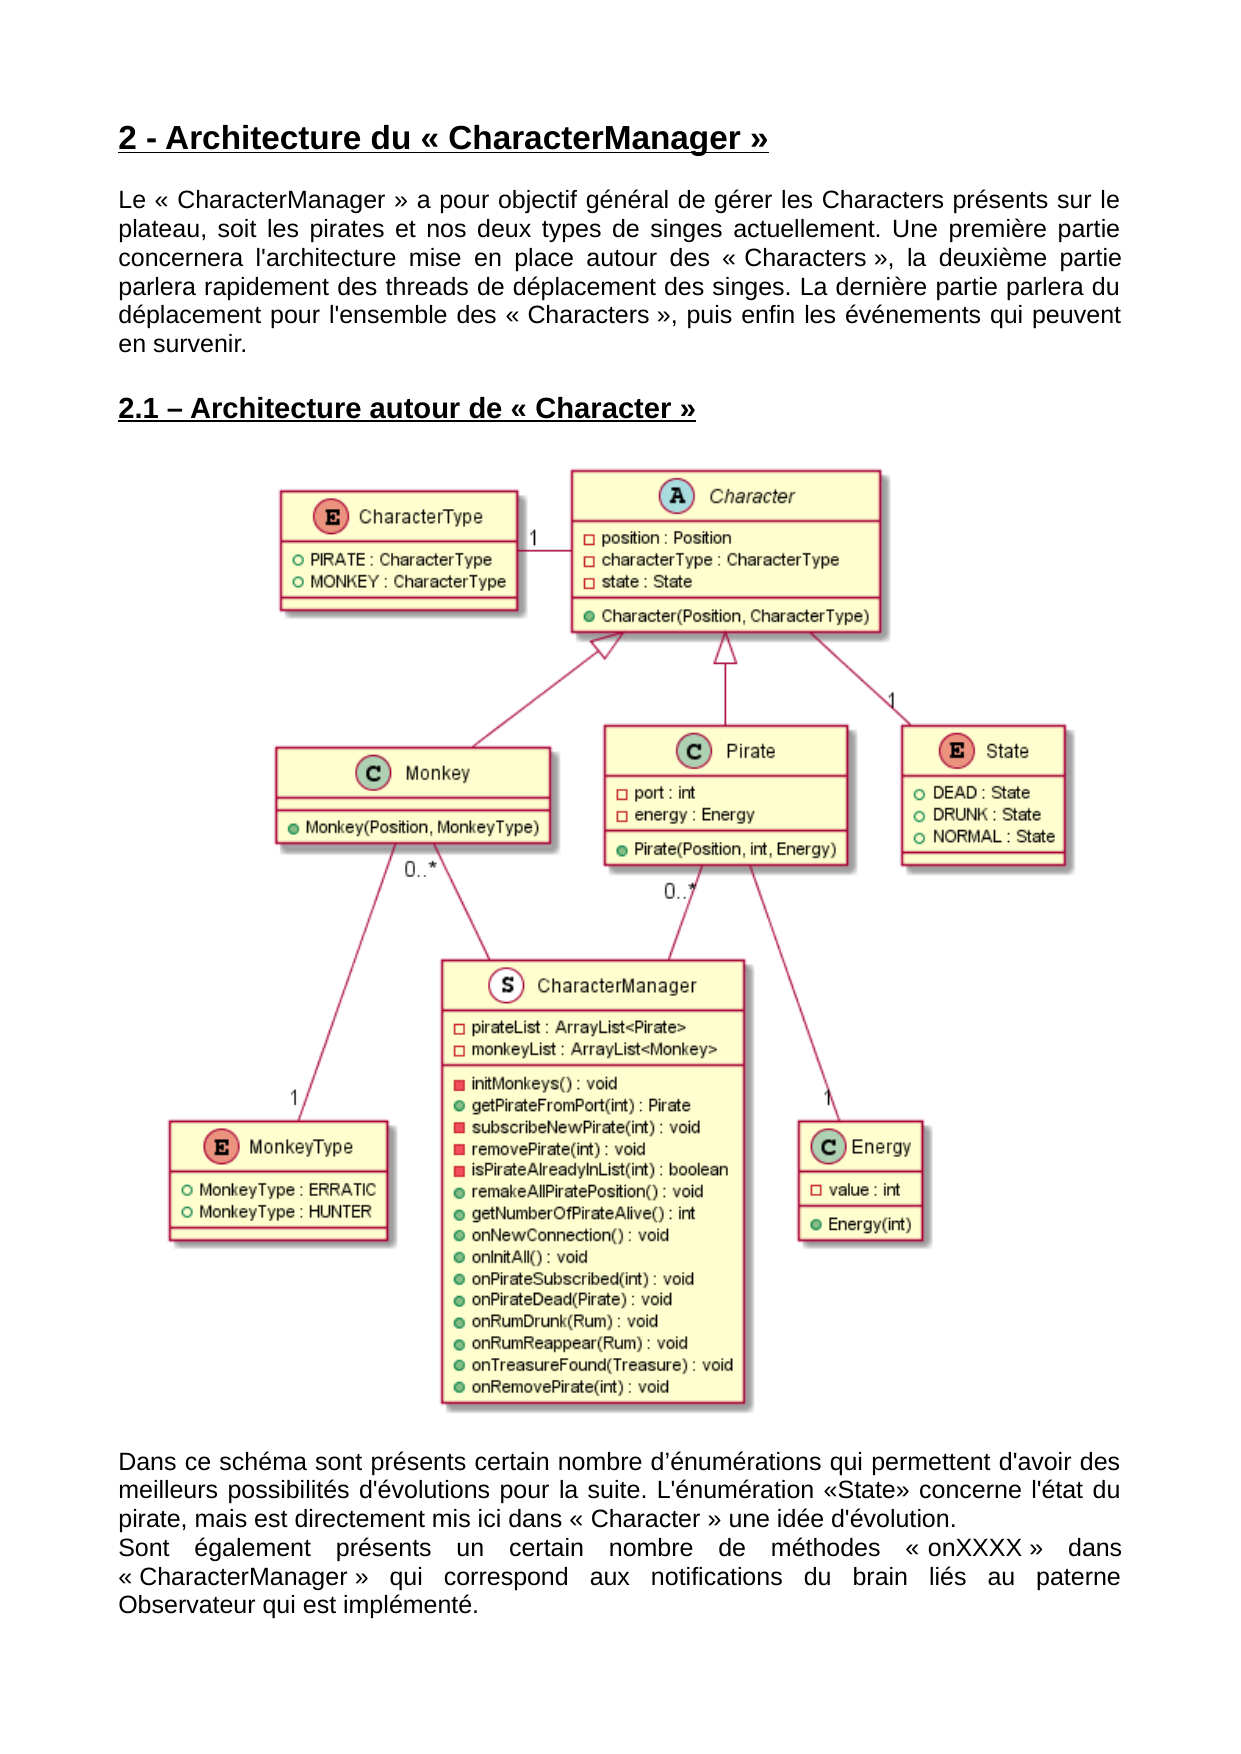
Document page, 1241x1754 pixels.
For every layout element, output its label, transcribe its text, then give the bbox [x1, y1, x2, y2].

text Dans ce schéma sont présents certain nombre d’énumérations qui permettent d'avoir des meilleurs possibilités d'évolutions pour la suite. L'énumération «State» concerne l'état du pirate, mais est directement mis ici dans « Character » une idée d'évolution. [118, 1447, 1122, 1533]
text 2.1 – Architecture autour de « Character » [118, 391, 1122, 425]
text 2 - Architecture du « CharacterManager » [118, 118, 1122, 157]
text Sont également présents un certain nombre de méthodes « onXXXX » dans « CharacterManager » qui correspond aux notifications du brain liés au paterne Observateur qui est implémenté. [118, 1533, 1122, 1619]
text Le « CharacterManager » a pour objectif général de gérer les Characters présents sur le plateau, soit les pirates et nos deux types de singes actuellement. Une première partie concernera l'architecture mise en place autour des « Characters », la deuxième partie parlera rapidement des threads de déplacement des singes. La dernière partie parlera du déplacement pour l'ensemble des « Characters », puis enfin les événements qui peuvent en survenir. [118, 185, 1122, 358]
picture [160, 458, 1080, 1418]
